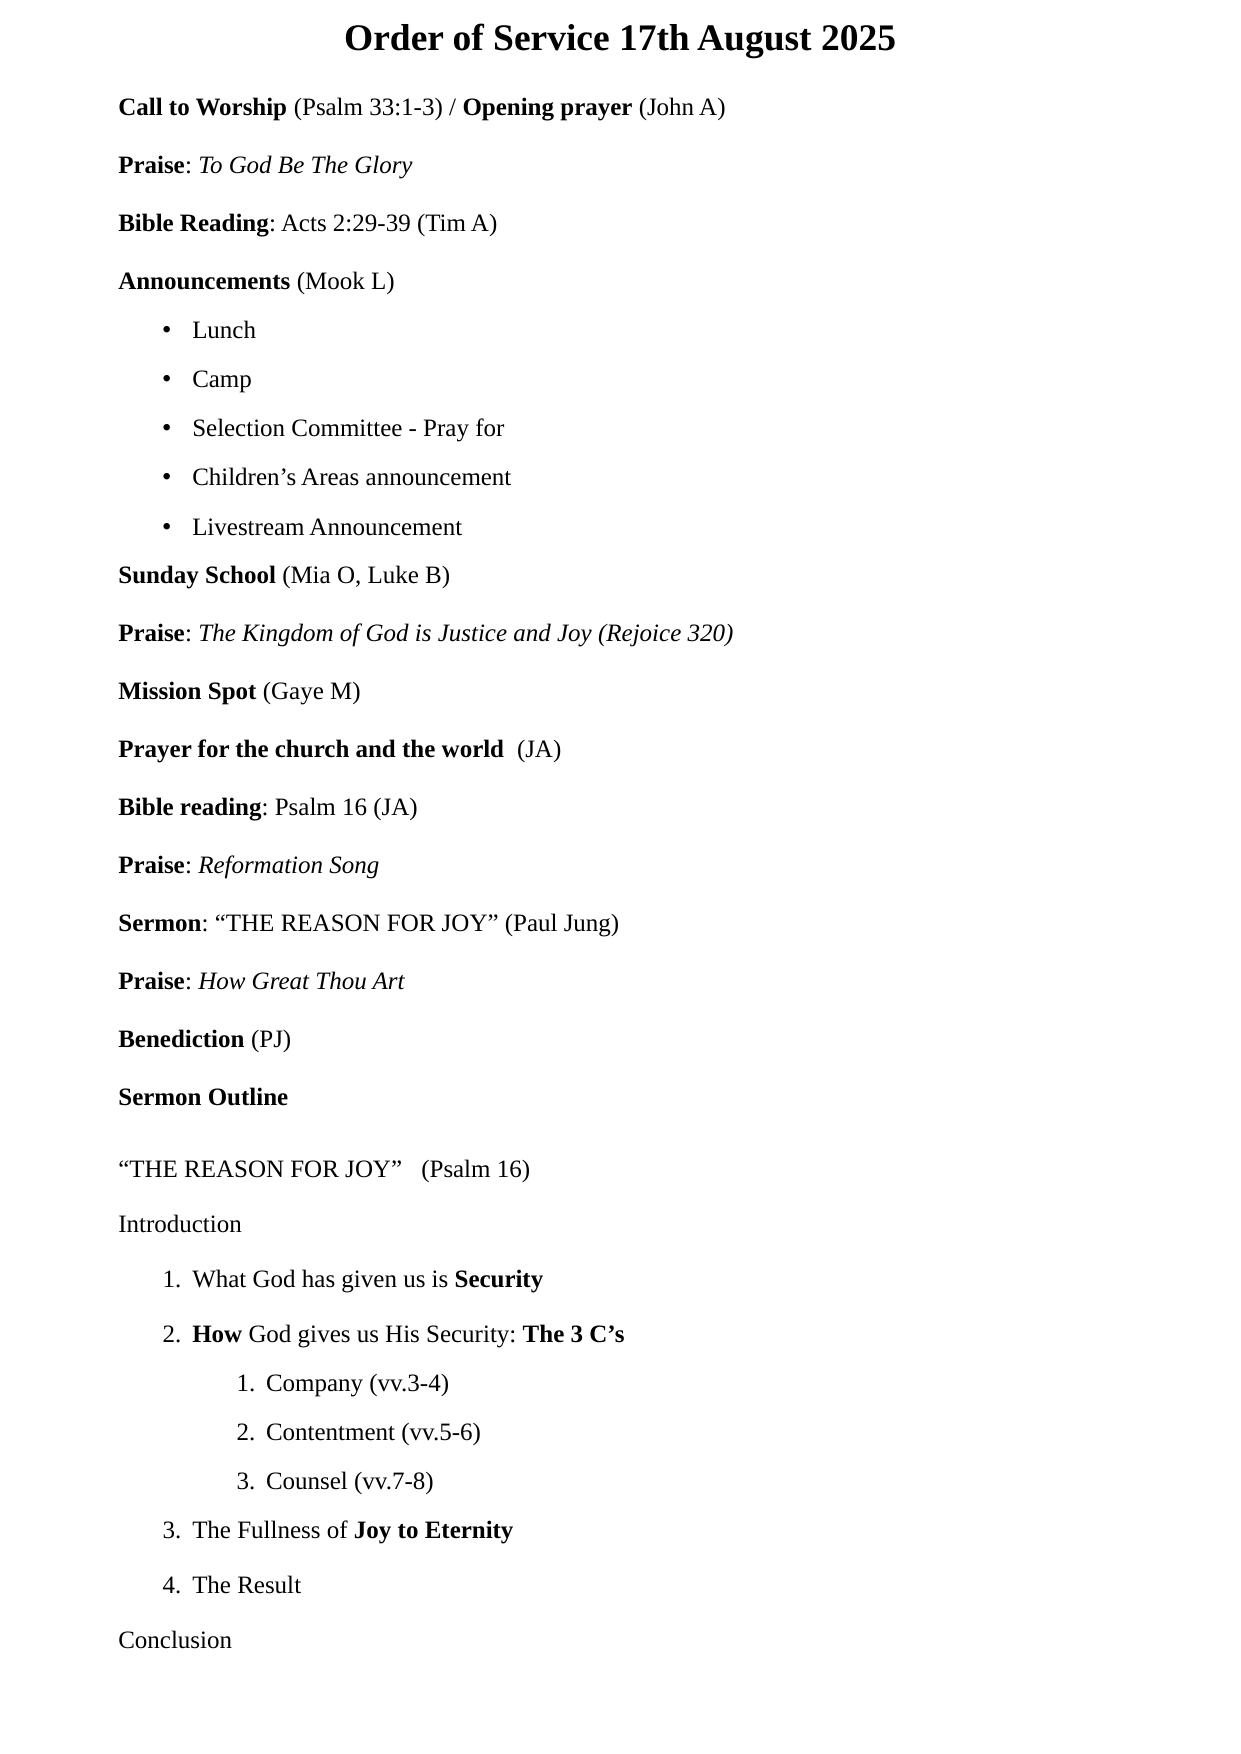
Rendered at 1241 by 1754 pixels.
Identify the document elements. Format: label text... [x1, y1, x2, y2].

text Benediction (PJ) [118, 1024, 1122, 1053]
text Conclusion [118, 1625, 1122, 1654]
text Bible reading: Psalm 16 (JA) [118, 792, 1122, 821]
list The Result [162, 1570, 1122, 1599]
text Bible Reading: Acts 2:29-39 (Tim A) [118, 208, 1122, 237]
list Company (vv.3-4) [236, 1368, 1122, 1397]
text Introduction [118, 1209, 1122, 1238]
list What God has given us is Security [162, 1264, 1122, 1293]
text Call to Worship (Psalm 33:1-3) / Opening prayer (John A) [118, 92, 1122, 121]
text Praise: The Kingdom of God is Justice and Joy (Rejoice 320) [118, 618, 1122, 647]
text Prayer for the church and the world (JA) [118, 734, 1122, 763]
text Mission Spot (Gaye M) [118, 676, 1122, 705]
list Camp [162, 364, 1122, 393]
list How God gives us His Security: The 3 C’s [162, 1319, 1122, 1348]
text Announcements (Mook L) [118, 266, 1122, 295]
list Children’s Areas announcement [162, 462, 1122, 491]
text Sermon: “THE REASON FOR JOY” (Paul Jung) [118, 908, 1122, 937]
text Praise: To God Be The Glory [118, 150, 1122, 179]
text Praise: How Great Thou Art [118, 966, 1122, 995]
text “THE REASON FOR JOY” (Psalm 16) [118, 1154, 1122, 1183]
list The Fullness of Joy to Eternity [162, 1515, 1122, 1544]
list Livestream Announcement [162, 512, 1122, 540]
text Praise: Reformation Song [118, 850, 1122, 879]
list Lunch [162, 315, 1122, 344]
text Sunday School (Mia O, Luke B) [118, 561, 1122, 589]
list Selection Committee - Pray for [162, 413, 1122, 442]
text Sermon Outline [118, 1082, 1122, 1111]
list Contentment (vv.5-6) [236, 1417, 1122, 1446]
list Counsel (vv.7-8) [236, 1466, 1122, 1495]
